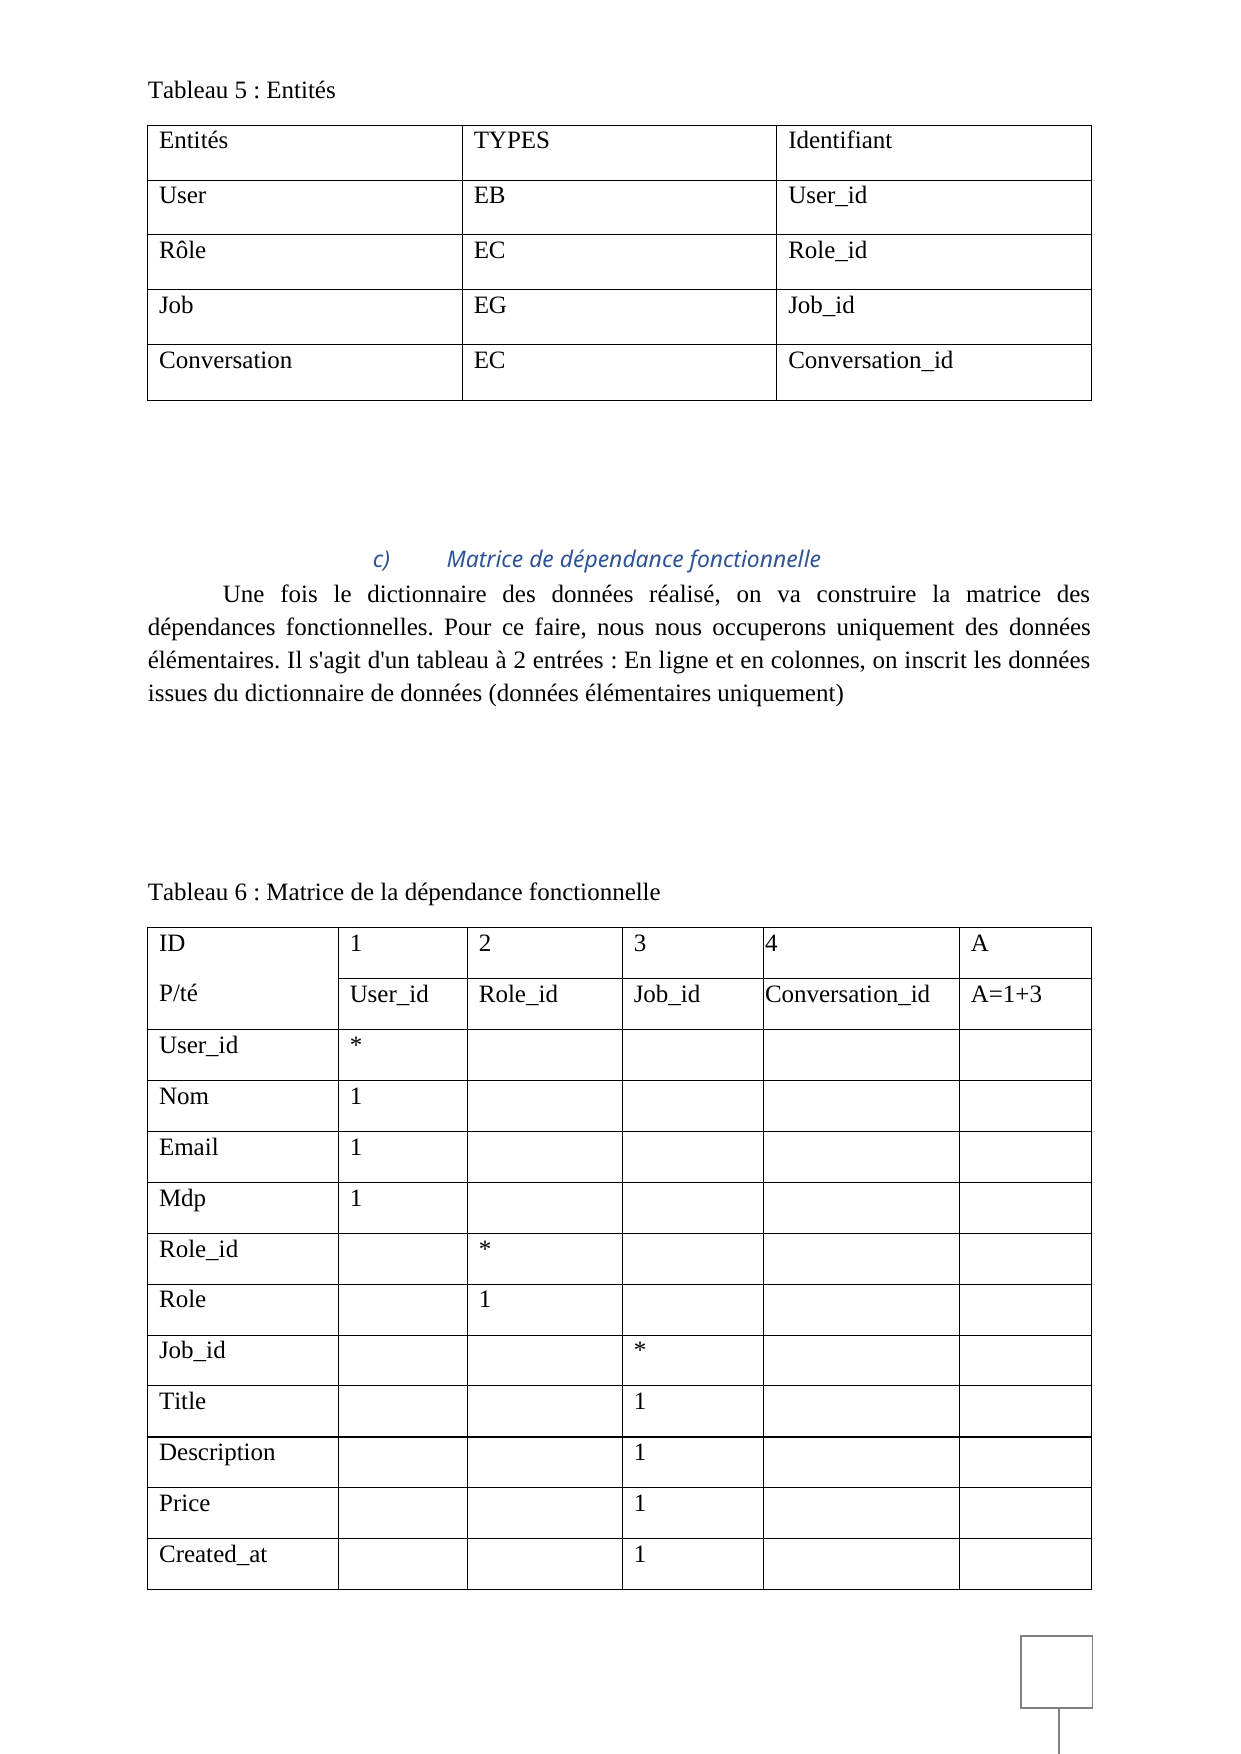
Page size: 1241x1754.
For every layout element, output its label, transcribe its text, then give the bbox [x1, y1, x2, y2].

text Une fois le dictionnaire des données réalisé, on va construire la matrice des dépendances fonctionnelles. Pour ce faire, nous nous occuperons uniquement des données élémentaires. Il s'agit d'un tableau à 2 entrées : En ligne et en colonnes, on inscrit les données issues du dictionnaire de données (données élémentaires uniquement) [148, 579, 1091, 707]
table_header 3 [623, 928, 763, 978]
table_cell [764, 1285, 959, 1334]
table_cell [764, 1539, 959, 1589]
table_cell User [148, 181, 462, 234]
table_cell Nom [148, 1081, 338, 1131]
table_cell [468, 1438, 622, 1487]
table_cell [960, 1488, 1091, 1538]
table_cell [960, 1336, 1091, 1385]
table_cell 1 [623, 1488, 763, 1538]
table_cell [960, 1438, 1091, 1487]
table_cell [468, 1539, 622, 1589]
table_cell * [623, 1336, 763, 1385]
table_cell [339, 1488, 467, 1538]
table_cell User_id [148, 1030, 338, 1080]
table_cell Job_id [148, 1336, 338, 1385]
table_cell 1 [623, 1438, 763, 1487]
table_header ID P/té [148, 928, 338, 1029]
table_cell Email [148, 1132, 338, 1182]
text Tableau 5 : Entités [148, 75, 1093, 104]
table_cell [468, 1132, 622, 1182]
table_cell User_id [777, 181, 1091, 234]
table_cell [960, 1386, 1091, 1436]
table_cell EC [463, 235, 776, 289]
table_cell [960, 1132, 1091, 1182]
table_cell 1 [339, 1132, 467, 1182]
table_header 4 [764, 928, 959, 978]
table_cell Job_id [623, 979, 763, 1029]
table_cell [960, 1183, 1091, 1233]
table_cell [960, 1234, 1091, 1283]
table_header A [960, 928, 1091, 978]
table_cell [339, 1438, 467, 1487]
table_cell Role [148, 1285, 338, 1334]
table_cell Price [148, 1488, 338, 1538]
table_cell [339, 1336, 467, 1385]
table_cell 1 [623, 1539, 763, 1589]
table_cell Conversation_id [777, 345, 1091, 399]
text Tableau 6 : Matrice de la dépendance fonctionnelle [148, 877, 1093, 906]
table_cell [468, 1183, 622, 1233]
table_cell [623, 1081, 763, 1131]
table_cell Role_id [777, 235, 1091, 289]
table_cell Rôle [148, 235, 462, 289]
table_cell Title [148, 1386, 338, 1436]
table_cell [468, 1336, 622, 1385]
table_cell [960, 1081, 1091, 1131]
table_cell [764, 1336, 959, 1385]
table_header TYPES [463, 126, 776, 179]
table_cell [339, 1234, 467, 1283]
table_cell [960, 1539, 1091, 1589]
table_cell 1 [339, 1081, 467, 1131]
table_cell [339, 1539, 467, 1589]
table_cell [764, 1488, 959, 1538]
table_cell [623, 1030, 763, 1080]
table_cell Mdp [148, 1183, 338, 1233]
table_cell [468, 1386, 622, 1436]
table_cell Conversation [148, 345, 462, 399]
table_cell [339, 1285, 467, 1334]
table_header 1 [339, 928, 467, 978]
table_cell [623, 1132, 763, 1182]
table_cell [764, 1386, 959, 1436]
table_cell Job [148, 290, 462, 344]
table_cell [764, 1183, 959, 1233]
table_cell EB [463, 181, 776, 234]
table_cell [623, 1234, 763, 1283]
table_cell EC [463, 345, 776, 399]
table_cell [764, 1234, 959, 1283]
table_cell 1 [339, 1183, 467, 1233]
table_cell 1 [623, 1386, 763, 1436]
table_cell * [468, 1234, 622, 1283]
table_cell EG [463, 290, 776, 344]
table_cell [764, 1438, 959, 1487]
table_header Identifiant [777, 126, 1091, 179]
table_cell A=1+3 [960, 979, 1091, 1029]
table_cell [960, 1030, 1091, 1080]
table_cell [468, 1488, 622, 1538]
table_cell Role_id [148, 1234, 338, 1283]
subtitle Matrice de dépendance fonctionnelle [373, 543, 1093, 574]
table_cell [623, 1183, 763, 1233]
table_cell [960, 1285, 1091, 1334]
table_cell Job_id [777, 290, 1091, 344]
table_header Entités [148, 126, 462, 179]
table_cell [468, 1030, 622, 1080]
table_header 2 [468, 928, 622, 978]
table_cell [764, 1132, 959, 1182]
table_cell [468, 1081, 622, 1131]
table_cell [764, 1081, 959, 1131]
table_cell Role_id [468, 979, 622, 1029]
table_cell Conversation_id [764, 979, 959, 1029]
table_cell Created_at [148, 1539, 338, 1589]
table_cell User_id [339, 979, 467, 1029]
table_cell [339, 1386, 467, 1436]
table_cell Description [148, 1438, 338, 1487]
table_cell 1 [468, 1285, 622, 1334]
table_cell [764, 1030, 959, 1080]
table_cell * [339, 1030, 467, 1080]
table_cell [623, 1285, 763, 1334]
